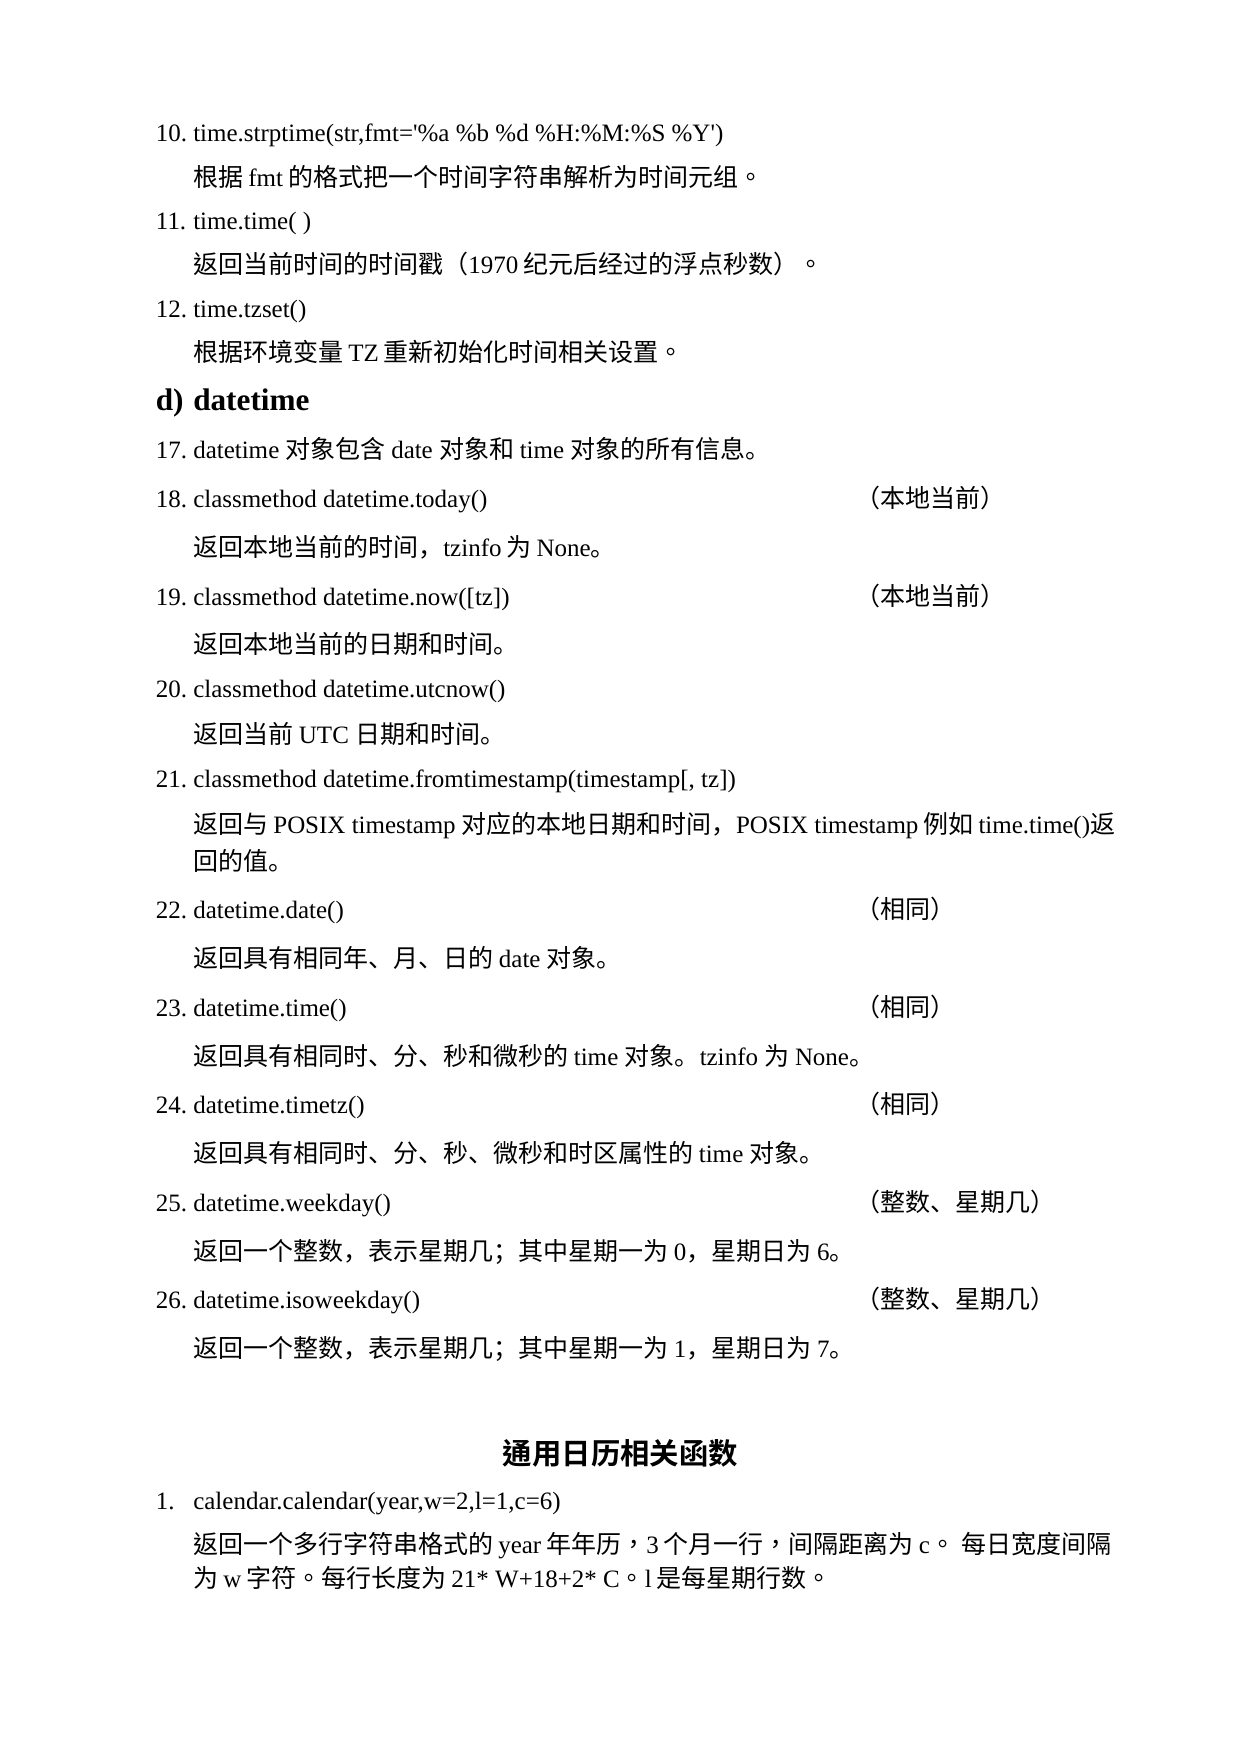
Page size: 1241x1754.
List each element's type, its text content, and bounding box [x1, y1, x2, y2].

list datetime 对象包含 date 对象和 time 对象的所有信息。 [156, 430, 1122, 466]
list 返回一个多行字符串格式的year年年历，3个月一行，间隔距离为c。 每日宽度间隔为w字符。每行长度为21* W+18+2* C。l是每星期行数。 [156, 1527, 1122, 1595]
list classmethod datetime.now([tz]) （本地当前） [156, 576, 1122, 612]
list datetime.timetz() （相同） [156, 1085, 1122, 1121]
list datetime.date() （相同） [156, 890, 1122, 926]
list 返回本地当前的日期和时间。 [156, 625, 1122, 661]
list calendar.calendar(year,w=2,l=1,c=6) [156, 1486, 1122, 1514]
list 根据环境变量TZ重新初始化时间相关设置。 [156, 335, 1122, 369]
list 返回具有相同年、月、日的 date 对象。 [156, 939, 1122, 975]
list datetime [156, 382, 1122, 417]
list 返回当前时间的时间戳（1970纪元后经过的浮点秒数）。 [156, 247, 1122, 281]
list 返回一个整数，表示星期几；其中星期一为 0，星期日为 6。 [156, 1231, 1122, 1267]
list 返回当前 UTC 日期和时间。 [156, 715, 1122, 751]
subtitle 通用日历相关函数 [118, 1433, 1122, 1473]
list classmethod datetime.today() （本地当前） [156, 479, 1122, 515]
list datetime.weekday() （整数、星期几） [156, 1182, 1122, 1219]
list time.tzset() [156, 294, 1122, 322]
list time.strptime(str,fmt='%a %b %d %H:%M:%S %Y') [156, 118, 1122, 147]
list 根据fmt的格式把一个时间字符串解析为时间元组。 [156, 159, 1122, 193]
list time.time( ) [156, 206, 1122, 235]
list 返回具有相同时、分、秒和微秒的 time 对象。tzinfo 为 None。 [156, 1036, 1122, 1072]
list datetime.isoweekday() （整数、星期几） [156, 1280, 1122, 1316]
list datetime.time() （相同） [156, 987, 1122, 1024]
list 返回本地当前的时间，tzinfo为None。 [156, 527, 1122, 564]
list 返回与POSIX timestamp对应的本地日期和时间，POSIX timestamp例如time.time()返回的值。 [156, 805, 1122, 877]
list classmethod datetime.fromtimestamp(timestamp[, tz]) [156, 764, 1122, 792]
list 返回具有相同时、分、秒、微秒和时区属性的 time 对象。 [156, 1134, 1122, 1170]
list classmethod datetime.utcnow() [156, 674, 1122, 702]
list 返回一个整数，表示星期几；其中星期一为 1，星期日为 7。 [156, 1329, 1122, 1365]
